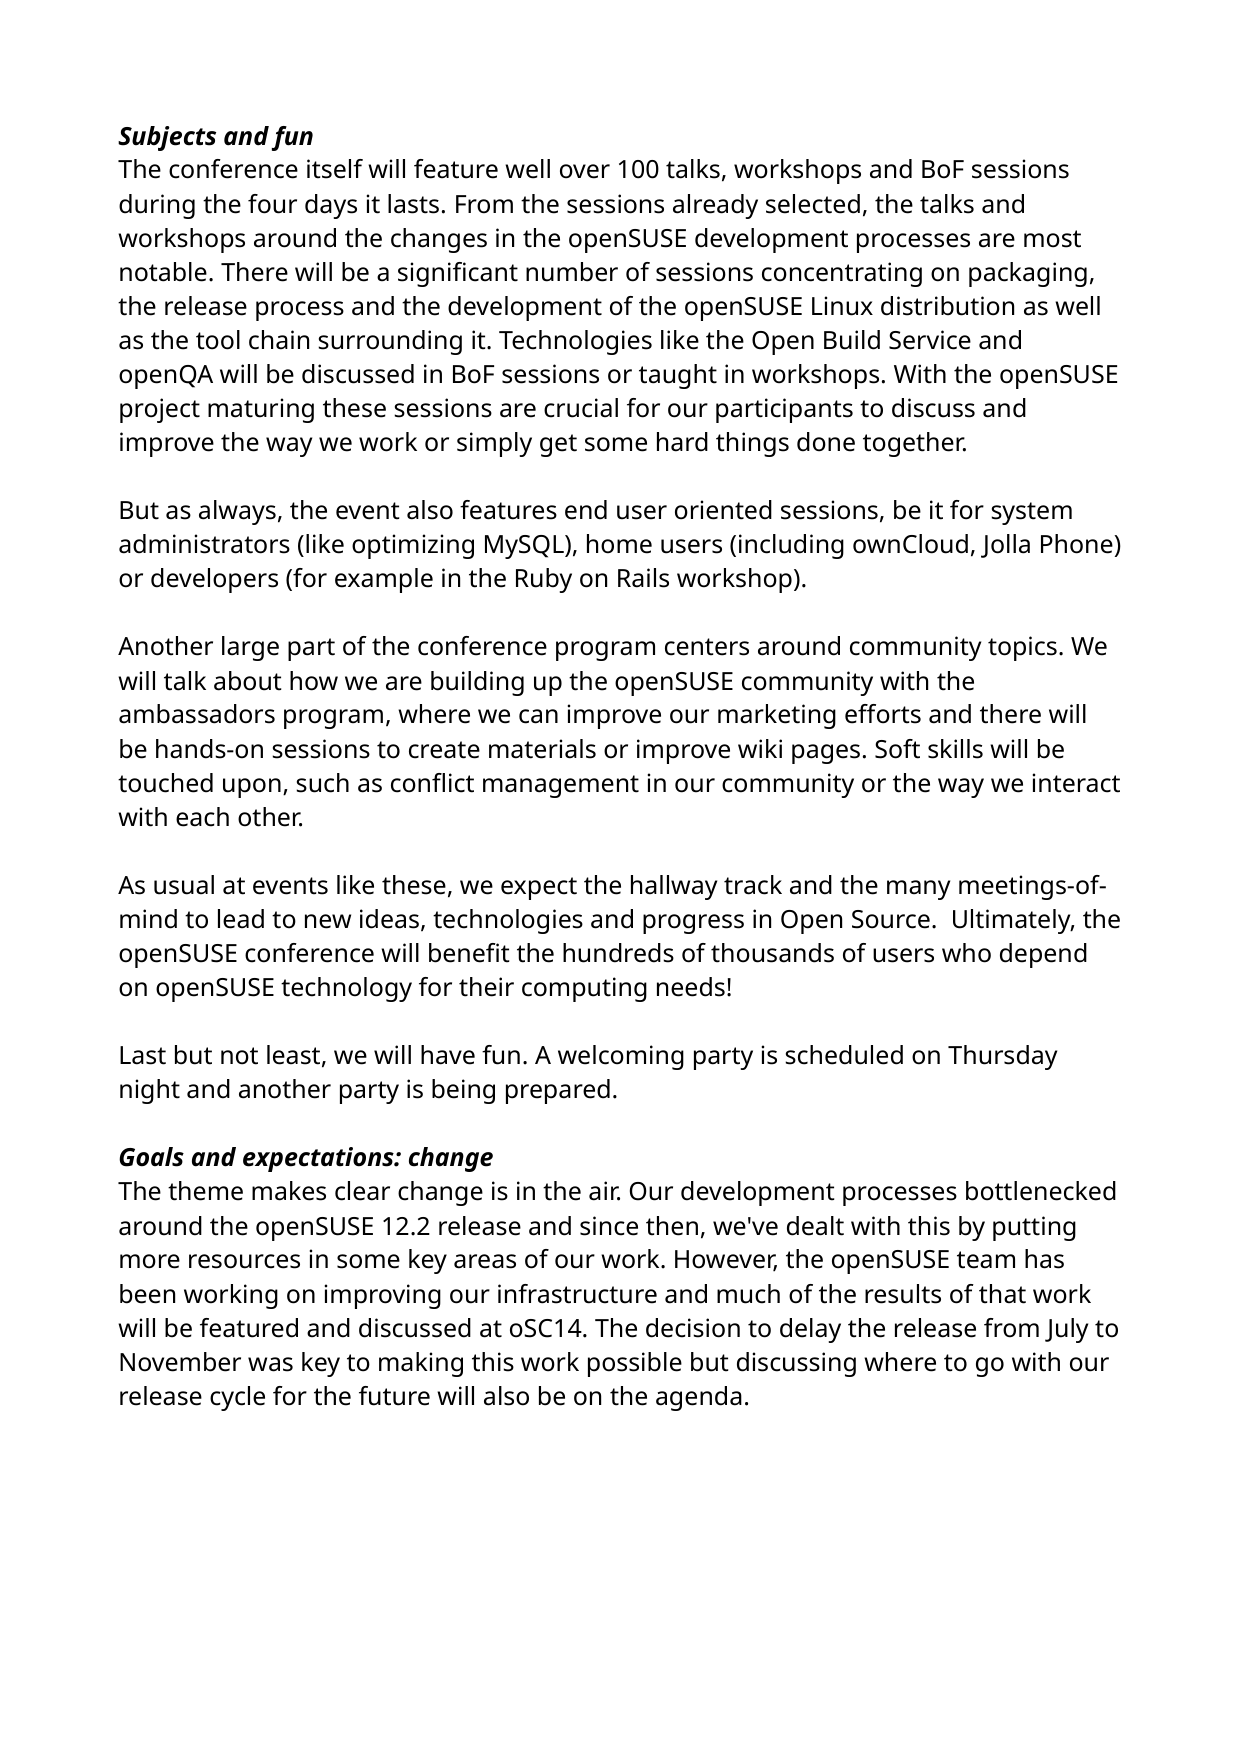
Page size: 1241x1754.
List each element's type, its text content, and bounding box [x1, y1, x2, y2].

text But as always, the event also features end user oriented sessions, be it for system administrators (like optimizing MySQL), home users (including ownCloud, Jolla Phone) or developers (for example in the Ruby on Rails workshop). [118, 493, 1122, 595]
text Subjects and fun [118, 118, 1122, 152]
text As usual at events like these, we expect the hallway track and the many meetings-of-mind to lead to new ideas, technologies and progress in Open Source. Ultimately, the openSUSE conference will benefit the hundreds of thousands of users who depend on openSUSE technology for their computing needs! [118, 867, 1122, 1004]
text Another large part of the conference program centers around community topics. We will talk about how we are building up the openSUSE community with the ambassadors program, where we can improve our marketing efforts and there will be hands-on sessions to create materials or improve wiki pages. Soft skills will be touched upon, such as conflict management in our community or the way we interact with each other. [118, 629, 1122, 833]
text The theme makes clear change is in the air. Our development processes bottlenecked around the openSUSE 12.2 release and since then, we've dealt with this by putting more resources in some key areas of our work. However, the openSUSE team has been working on improving our infrastructure and much of the results of that work will be featured and discussed at oSC14. The decision to delay the release from July to November was key to making this work possible but discussing where to go with our release cycle for the future will also be on the agenda. [118, 1174, 1122, 1412]
text The conference itself will feature well over 100 talks, workshops and BoF sessions during the four days it lasts. From the sessions already selected, the talks and workshops around the changes in the openSUSE development processes are most notable. There will be a significant number of sessions concentrating on packaging, the release process and the development of the openSUSE Linux distribution as well as the tool chain surrounding it. Technologies like the Open Build Service and openQA will be discussed in BoF sessions or taught in workshops. With the openSUSE project maturing these sessions are crucial for our participants to discuss and improve the way we work or simply get some hard things done together. [118, 152, 1122, 459]
text Last but not least, we will have fun. A welcoming party is scheduled on Thursday night and another party is being prepared. [118, 1038, 1122, 1106]
text Goals and expectations: change [118, 1140, 1122, 1174]
